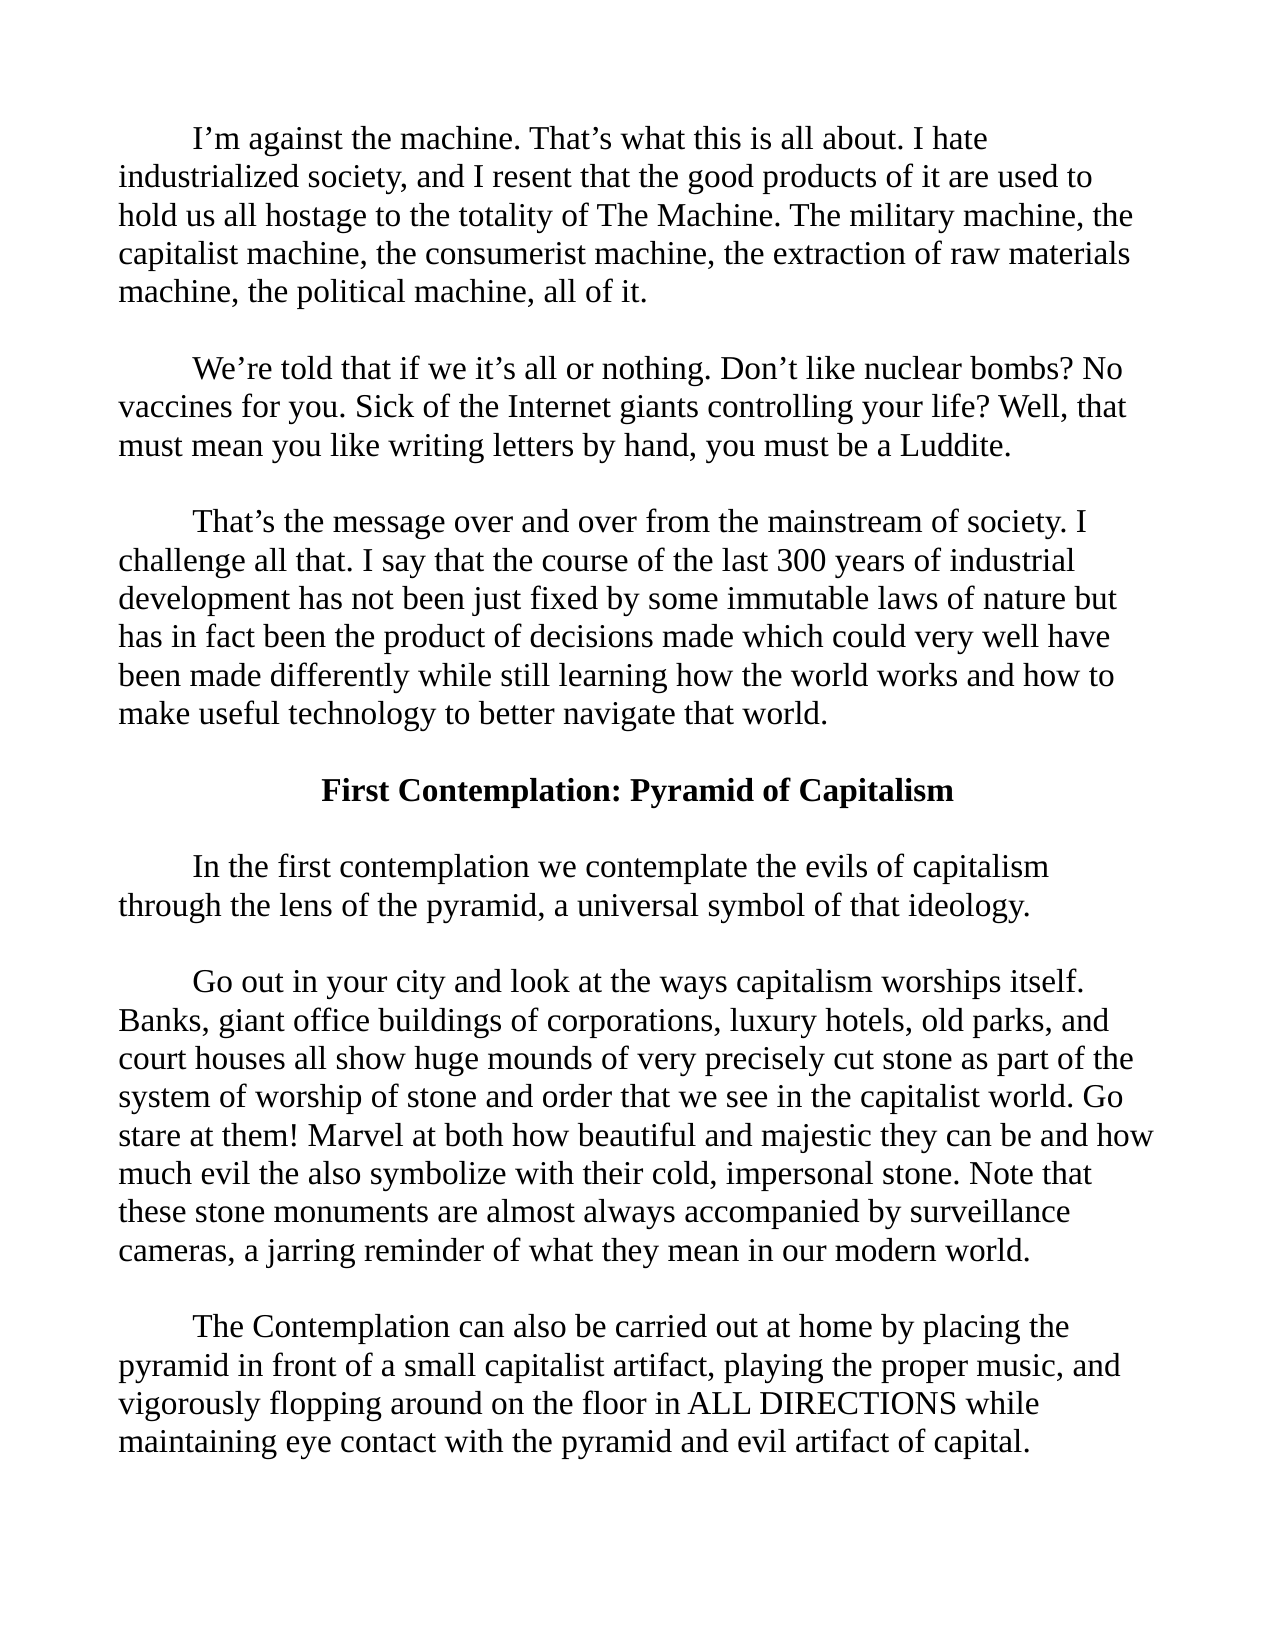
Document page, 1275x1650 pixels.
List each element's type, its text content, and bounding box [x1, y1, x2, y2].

text I’m against the machine. That’s what this is all about. I hate industrialized society, and I resent that the good products of it are used to hold us all hostage to the totality of The Machine. The military machine, the capitalist machine, the consumerist machine, the extraction of raw materials machine, the political machine, all of it. [118, 118, 1157, 310]
text First Contemplation: Pyramid of Capitalism [118, 770, 1157, 808]
text We’re told that if we it’s all or nothing. Don’t like nuclear bombs? No vaccines for you. Sick of the Internet giants controlling your life? Well, that must mean you like writing letters by hand, you must be a Luddite. [118, 348, 1157, 463]
text Go out in your city and look at the ways capitalism worships itself. Banks, giant office buildings of corporations, luxury hotels, old parks, and court houses all show huge mounds of very precisely cut stone as part of the system of worship of stone and order that we see in the capitalist world. Go stare at them! Marvel at both how beautiful and majestic they can be and how much evil the also symbolize with their cold, impersonal stone. Note that these stone monuments are almost always accompanied by surveillance cameras, a jarring reminder of what they mean in our modern world. [118, 961, 1157, 1268]
text In the first contemplation we contemplate the evils of capitalism through the lens of the pyramid, a universal symbol of that ideology. [118, 846, 1157, 923]
text The Contemplation can also be carried out at home by placing the pyramid in front of a small capitalist artifact, playing the proper music, and vigorously flopping around on the floor in ALL DIRECTIONS while maintaining eye contact with the pyramid and evil artifact of capital. [118, 1306, 1157, 1460]
text That’s the message over and over from the mainstream of society. I challenge all that. I say that the course of the last 300 years of industrial development has not been just fixed by some immutable laws of nature but has in fact been the product of decisions made which could very well have been made differently while still learning how the world works and how to make useful technology to better navigate that world. [118, 501, 1157, 731]
